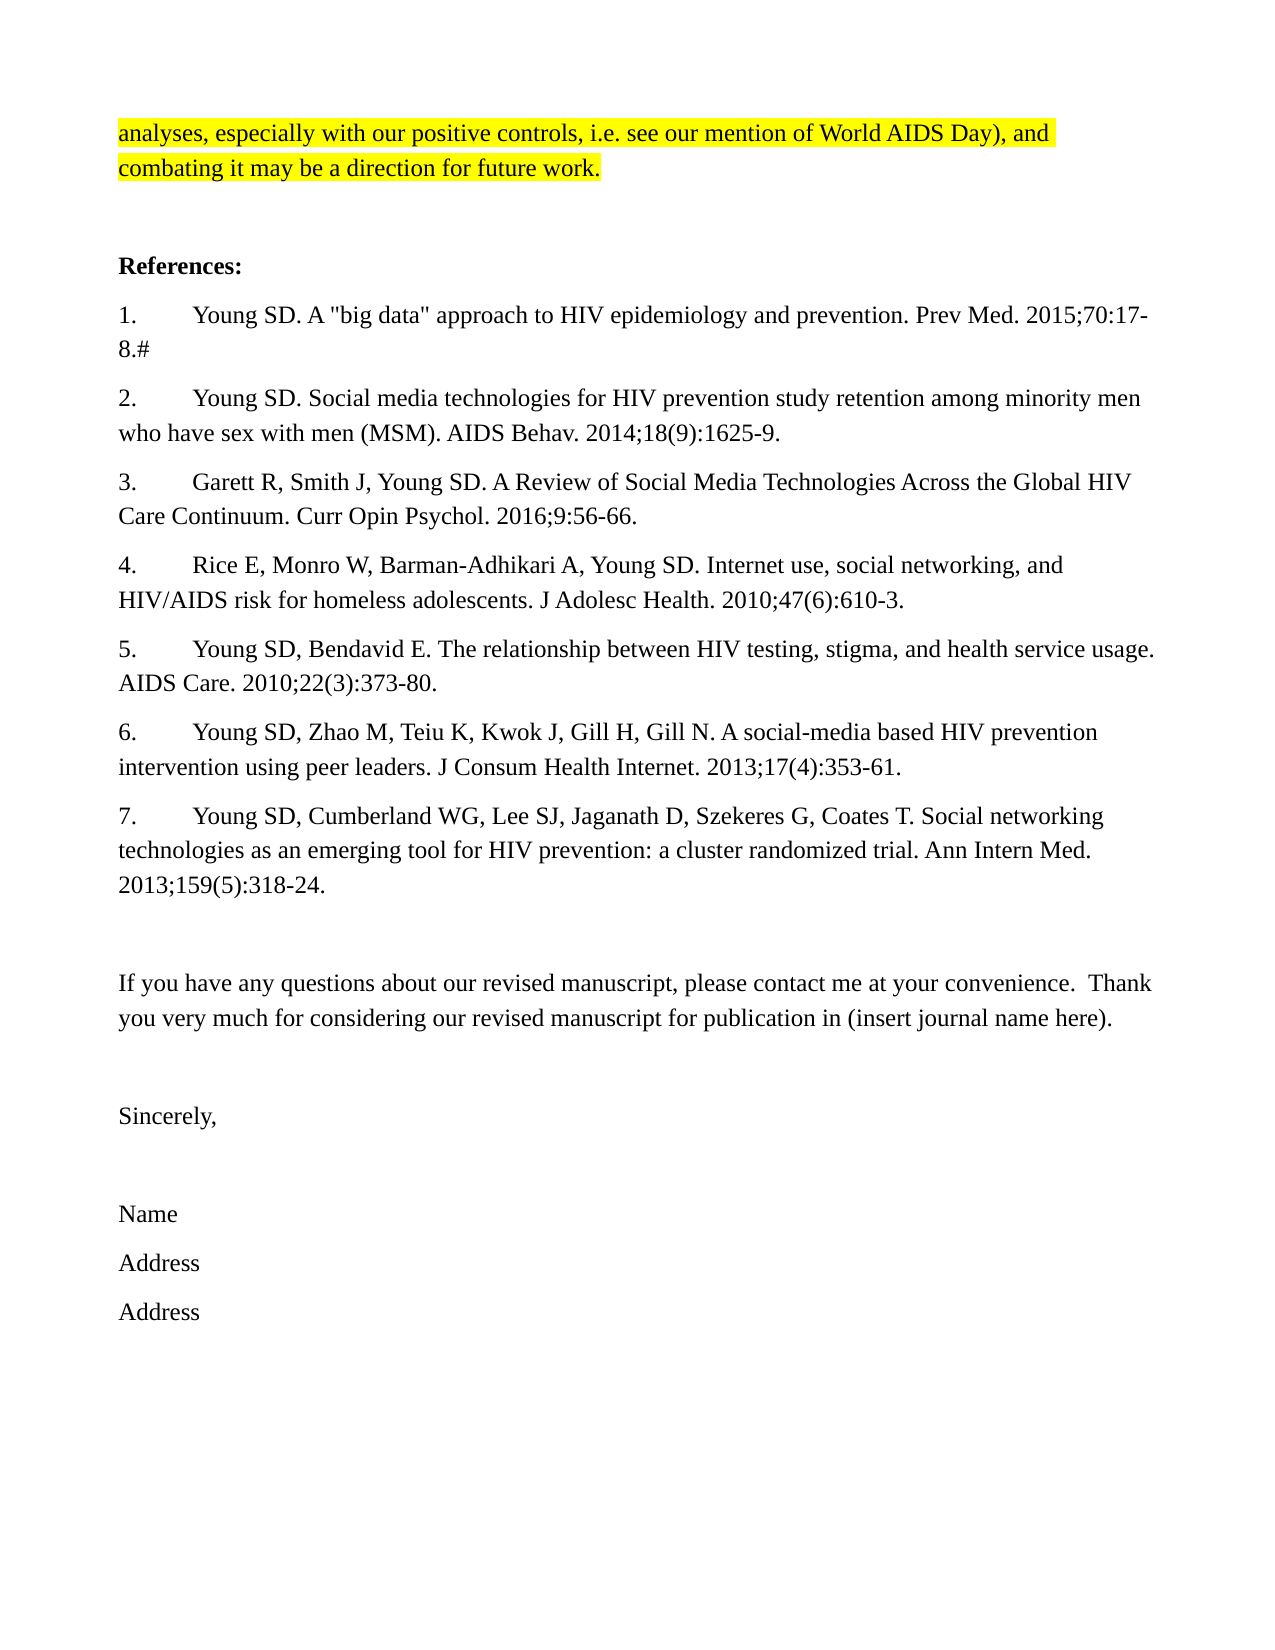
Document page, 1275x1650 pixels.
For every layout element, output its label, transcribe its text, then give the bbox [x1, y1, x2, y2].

text Address [118, 1297, 1157, 1326]
text Name [118, 1199, 1157, 1228]
text analyses, especially with our positive controls, i.e. see our mention of World AIDS Day), and combating it may be a direction for future work. [118, 118, 1157, 181]
text 1. Young SD. A "big data" approach to HIV epidemiology and prevention. Prev Med. 2015;70:17-8.# [118, 300, 1157, 363]
text 3. Garett R, Smith J, Young SD. A Review of Social Media Technologies Across the Global HIV Care Continuum. Curr Opin Psychol. 2016;9:56-66. [118, 467, 1157, 530]
text Address [118, 1248, 1157, 1277]
text References: [118, 251, 1157, 279]
text 2. Young SD. Social media technologies for HIV prevention study retention among minority men who have sex with men (MSM). AIDS Behav. 2014;18(9):1625-9. [118, 383, 1157, 447]
text If you have any questions about our revised manuscript, please contact me at your convenience. Thank you very much for considering our revised manuscript for publication in (insert journal name here). [118, 968, 1157, 1031]
text 4. Rice E, Monro W, Barman-Adhikari A, Young SD. Internet use, social networking, and HIV/AIDS risk for homeless adolescents. J Adolesc Health. 2010;47(6):610-3. [118, 550, 1157, 614]
text Sincerely, [118, 1101, 1157, 1129]
text 6. Young SD, Zhao M, Teiu K, Kwok J, Gill H, Gill N. A social-media based HIV prevention intervention using peer leaders. J Consum Health Internet. 2013;17(4):353-61. [118, 717, 1157, 781]
text 7. Young SD, Cumberland WG, Lee SJ, Jaganath D, Szekeres G, Coates T. Social networking technologies as an emerging tool for HIV prevention: a cluster randomized trial. Ann Intern Med. 2013;159(5):318-24. [118, 801, 1157, 899]
text 5. Young SD, Bendavid E. The relationship between HIV testing, stigma, and health service usage. AIDS Care. 2010;22(3):373-80. [118, 634, 1157, 697]
